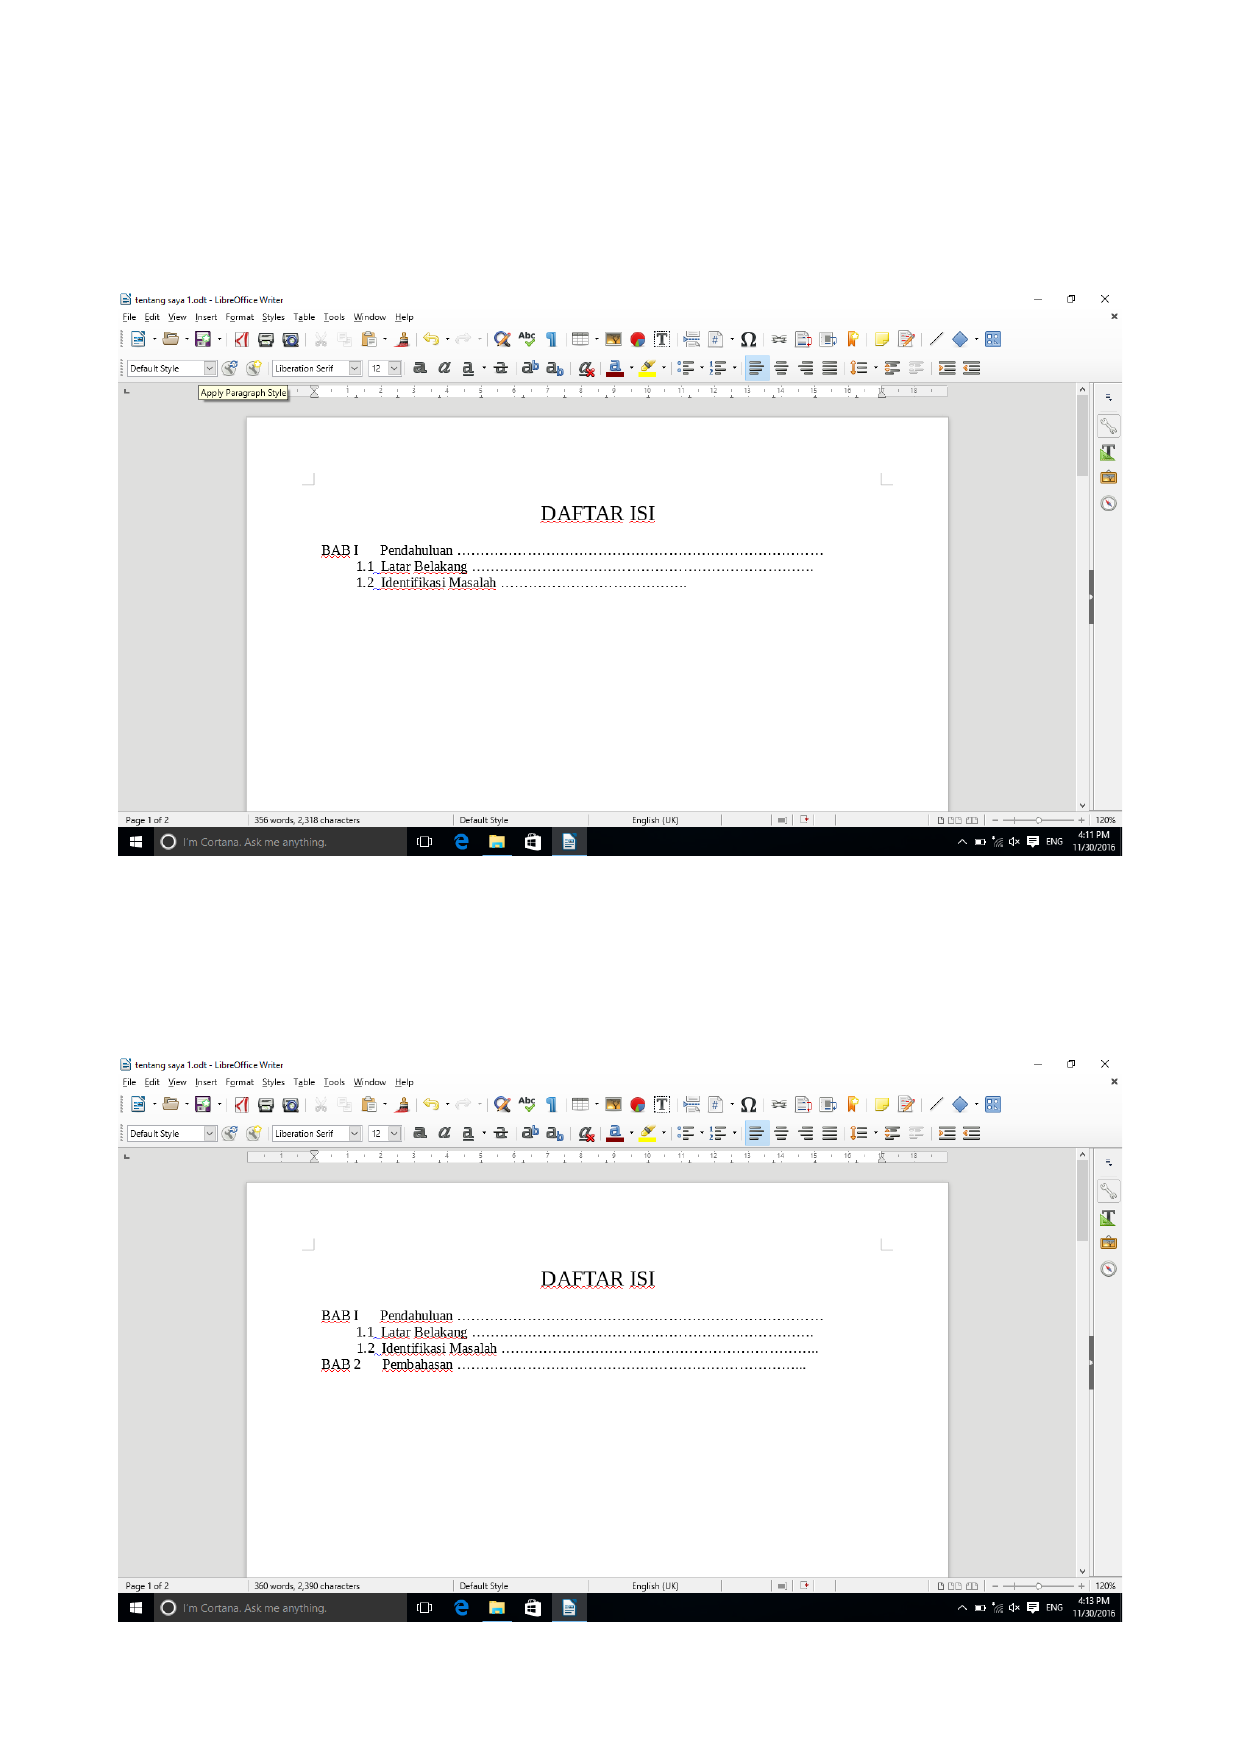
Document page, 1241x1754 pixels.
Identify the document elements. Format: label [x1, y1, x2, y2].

picture [118, 1057, 1123, 1622]
picture [118, 291, 1123, 856]
